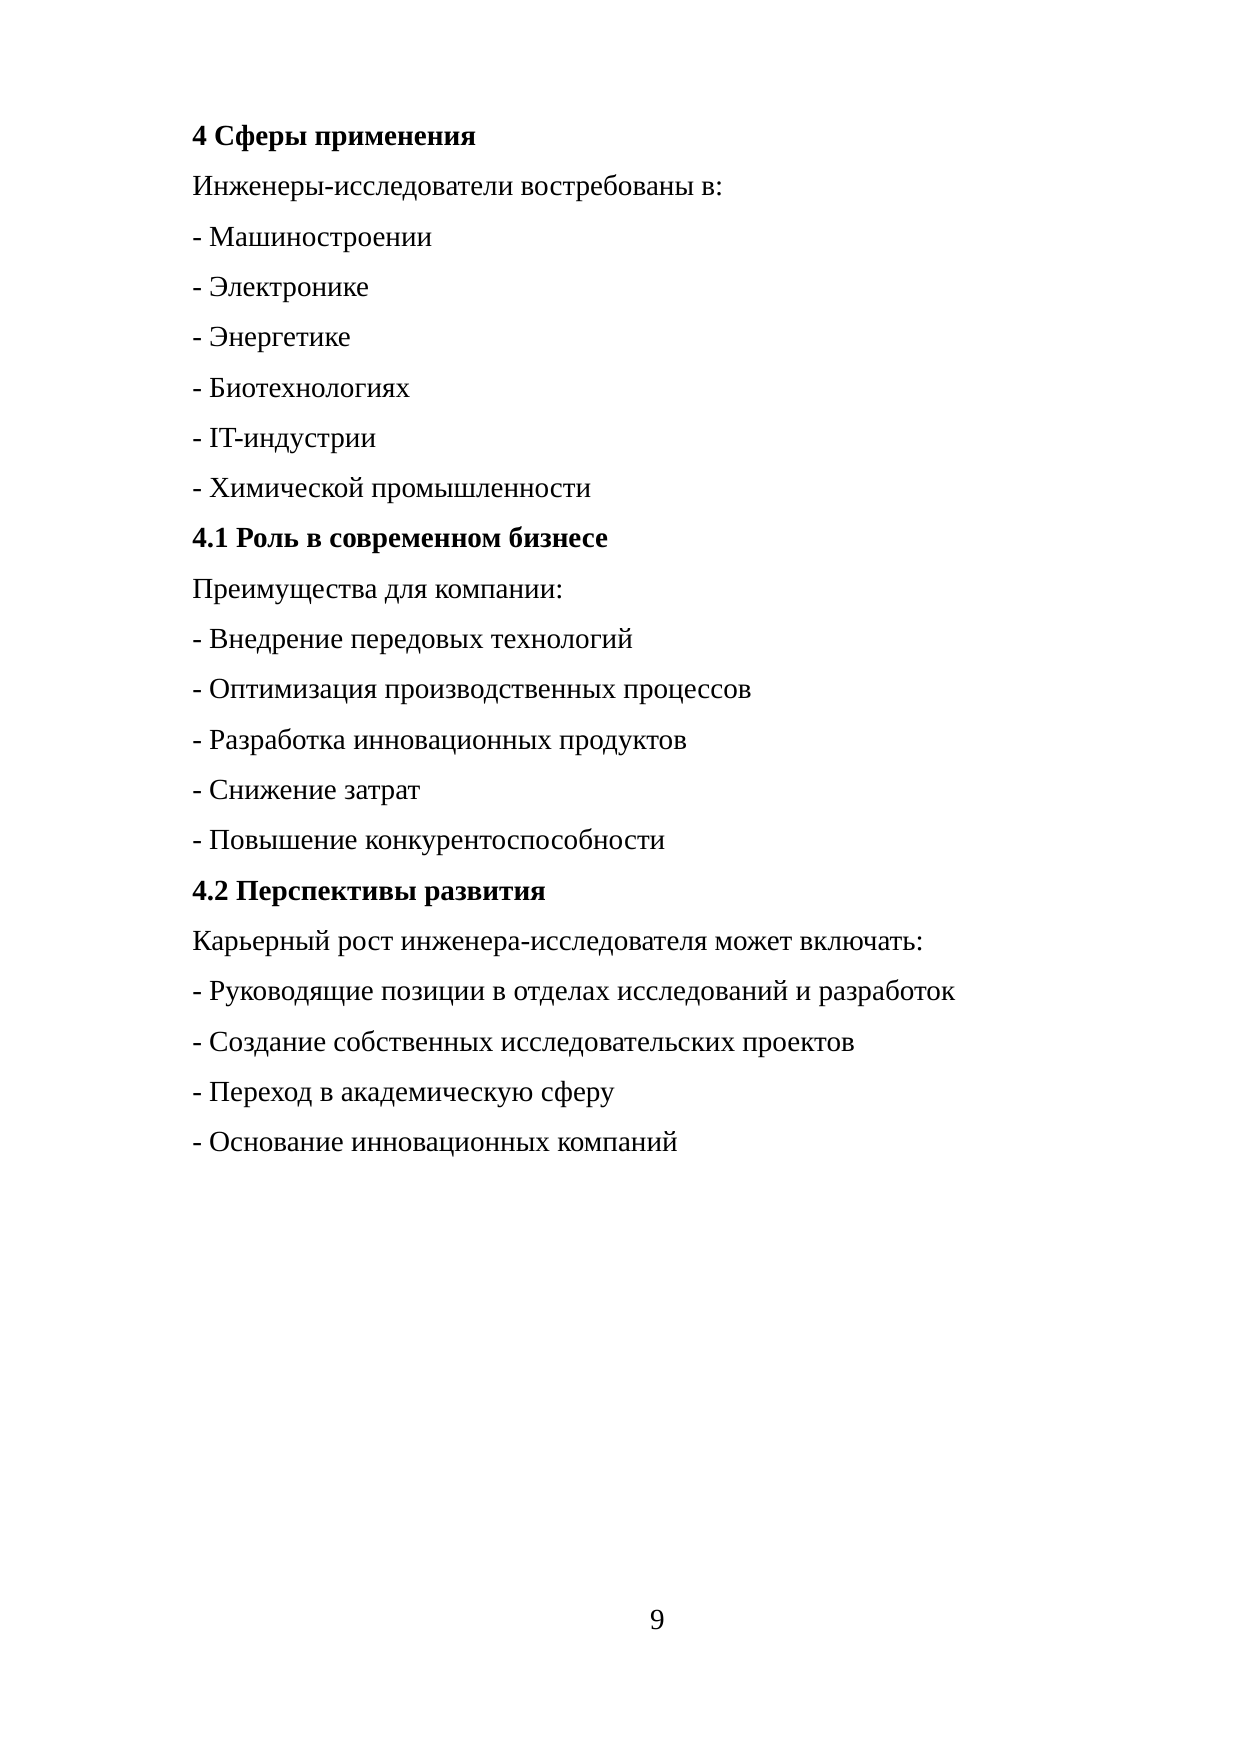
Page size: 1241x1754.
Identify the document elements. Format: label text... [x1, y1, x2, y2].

text - Переход в академическую сферу [118, 1074, 1122, 1108]
subtitle Перспективы развития [118, 873, 1122, 906]
text - Разработка инновационных продуктов [118, 722, 1122, 755]
subtitle Роль в современном бизнесе [118, 521, 1122, 554]
text - Энергетике [118, 319, 1122, 353]
text - IT-индустрии [118, 420, 1122, 453]
text - Внедрение передовых технологий [118, 621, 1122, 655]
text - Машиностроении [118, 219, 1122, 252]
text - Химической промышленности [118, 470, 1122, 504]
text - Снижение затрат [118, 772, 1122, 806]
text - Создание собственных исследовательских проектов [118, 1024, 1122, 1057]
text Преимущества для компании: [118, 571, 1122, 604]
text Карьерный рост инженера-исследователя может включать: [118, 923, 1122, 957]
text - Электронике [118, 269, 1122, 303]
text - Оптимизация производственных процессов [118, 672, 1122, 705]
text - Повышение конкурентоспособности [118, 822, 1122, 856]
text - Руководящие позиции в отделах исследований и разработок [118, 973, 1122, 1007]
text - Основание инновационных компаний [118, 1124, 1122, 1158]
text Инженеры-исследователи востребованы в: [118, 168, 1122, 202]
subtitle Сферы применения [118, 118, 1122, 152]
text - Биотехнологиях [118, 370, 1122, 403]
